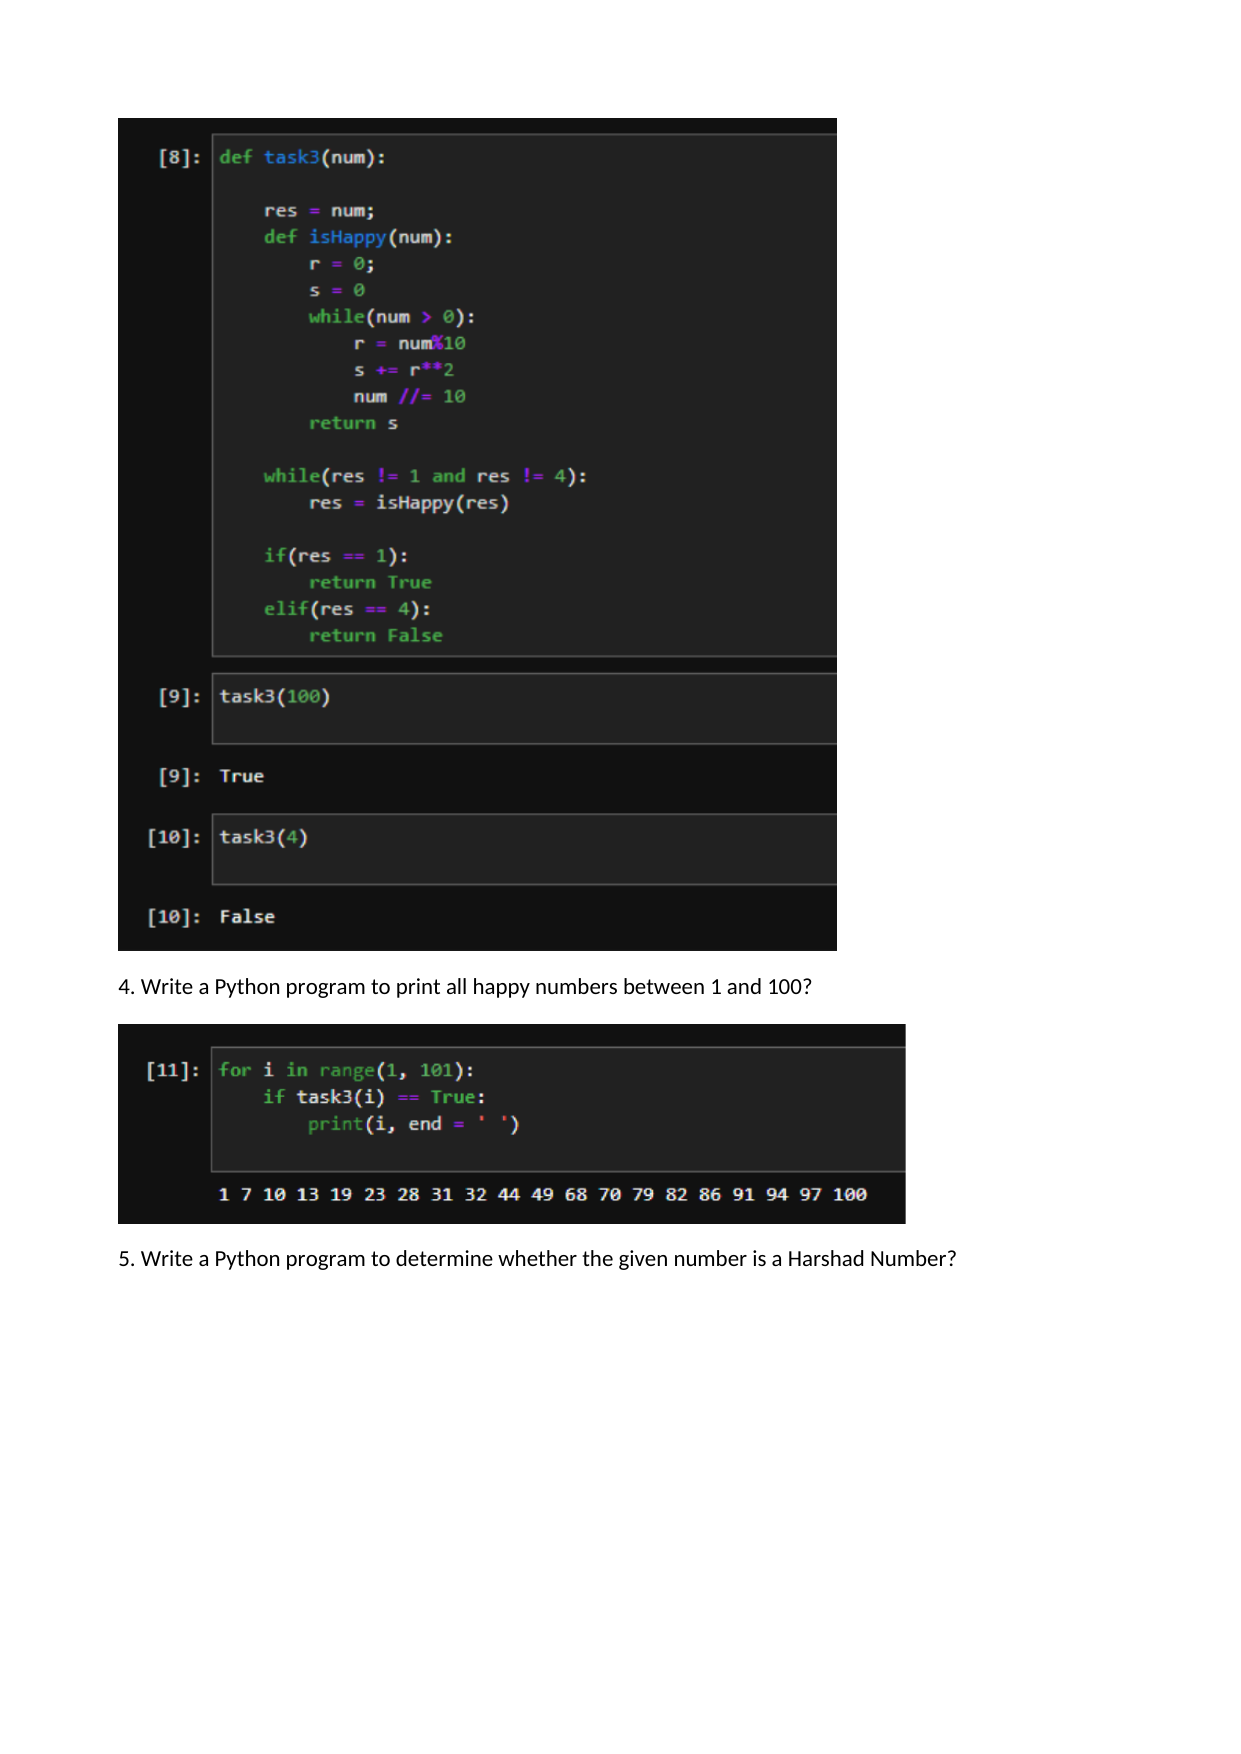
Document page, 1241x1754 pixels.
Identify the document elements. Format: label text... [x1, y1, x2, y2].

text 4. Write a Python program to print all happy numbers between 1 and 100? [118, 972, 1122, 1000]
text 5. Write a Python program to determine whether the given number is a Harshad Number? [118, 1244, 1122, 1272]
